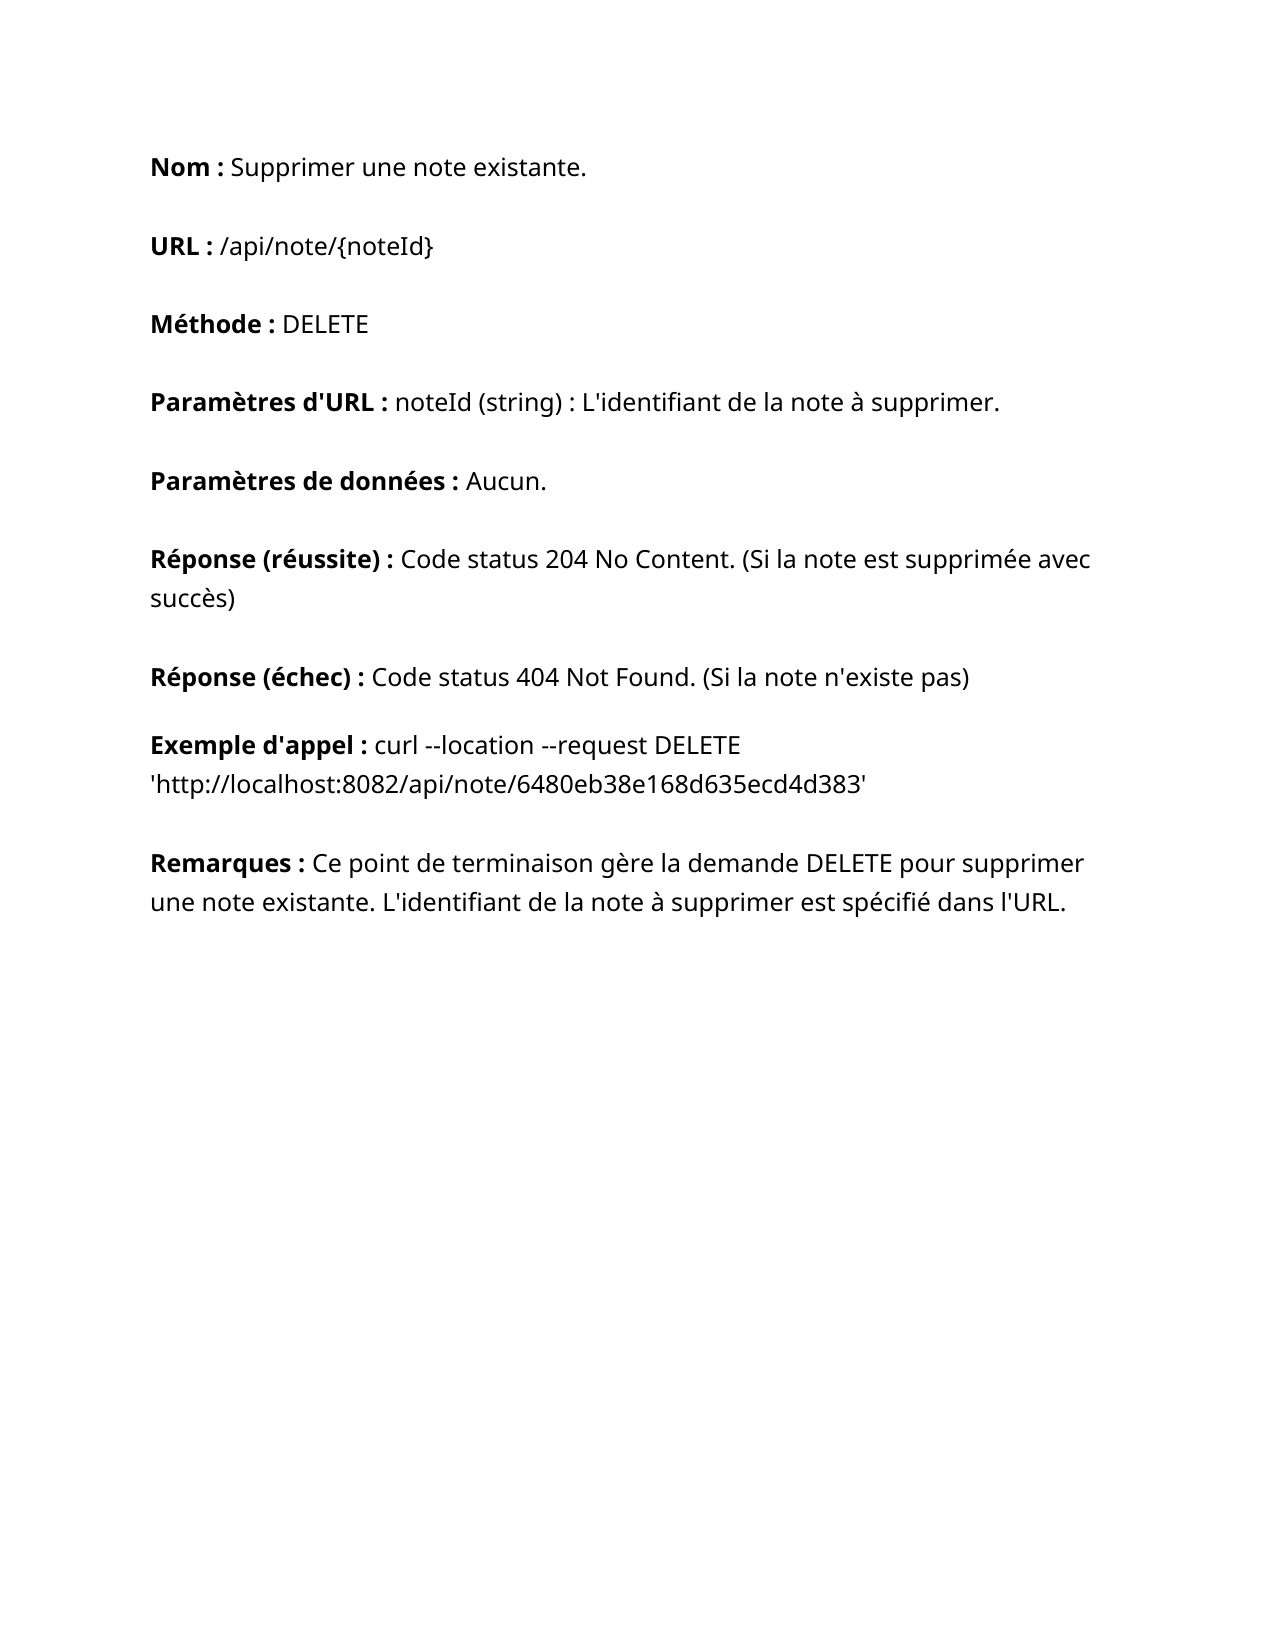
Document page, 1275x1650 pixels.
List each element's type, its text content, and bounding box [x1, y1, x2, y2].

text URL : /api/note/{noteId} [150, 228, 1125, 262]
text Remarques : Ce point de terminaison gère la demande DELETE pour supprimer une note existante. L'identifiant de la note à supprimer est spécifié dans l'URL. [150, 845, 1125, 918]
text Réponse (échec) : Code status 404 Not Found. (Si la note n'existe pas) [150, 659, 1125, 693]
text Nom : Supprimer une note existante. [150, 150, 1125, 184]
text Paramètres d'URL : noteId (string) : L'identifiant de la note à supprimer. [150, 385, 1125, 419]
text Exemple d'appel : curl --location --request DELETE 'http://localhost:8082/api/note/6480eb38e168d635ecd4d383' [150, 728, 1125, 801]
text Réponse (réussite) : Code status 204 No Content. (Si la note est supprimée avec succès) [150, 542, 1125, 615]
text Méthode : DELETE [150, 307, 1125, 341]
text Paramètres de données : Aucun. [150, 463, 1125, 497]
